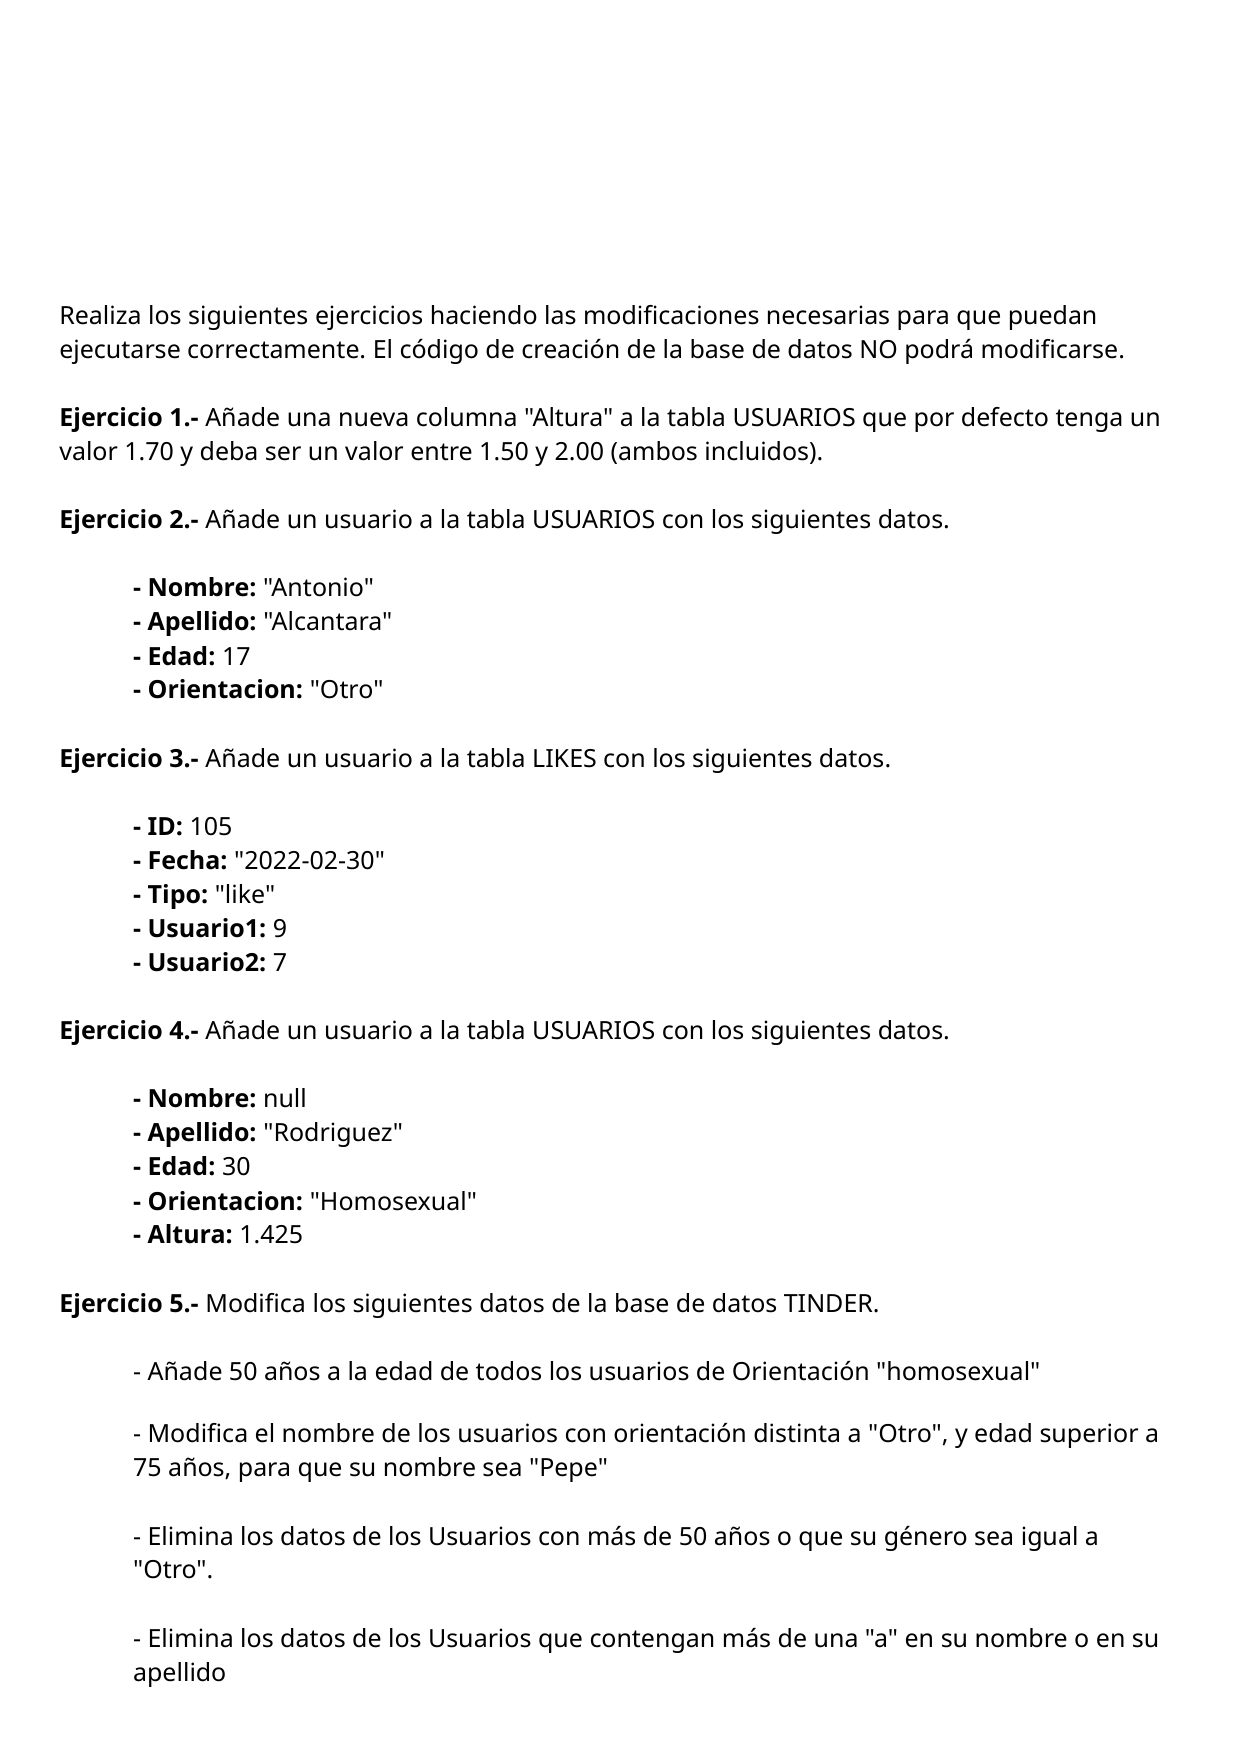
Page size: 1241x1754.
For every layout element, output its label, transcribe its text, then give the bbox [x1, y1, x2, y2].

text - Elimina los datos de los Usuarios con más de 50 años o que su género sea igual a "Otro". [133, 1518, 1181, 1620]
text Realiza los siguientes ejercicios haciendo las modificaciones necesarias para que puedan ejecutarse correctamente. El código de creación de la base de datos NO podrá modificarse. [59, 297, 1181, 366]
text Ejercicio 1.- Añade una nueva columna "Altura" a la tabla USUARIOS que por defecto tenga un valor 1.70 y deba ser un valor entre 1.50 y 2.00 (ambos incluidos). [59, 400, 1181, 468]
text - Elimina los datos de los Usuarios que contengan más de una "a" en su nombre o en su apellido [133, 1620, 1181, 1688]
text - Modifica el nombre de los usuarios con orientación distinta a "Otro", y edad superior a 75 años, para que su nombre sea "Pepe" [133, 1416, 1181, 1484]
text Ejercicio 3.- Añade un usuario a la tabla LIKES con los siguientes datos. - ID: 105 - Fecha: "2022-02-30" - Tipo: "like" - Usuario1: 9 - Usuario2: 7 Ejercicio 4.- Añade un usuario a la tabla USUARIOS con los siguientes datos. - Nombre: null - Apellido: "Rodriguez" - Edad: 30 - Orientacion: "Homosexual" - Altura: 1.425 Ejercicio 5.- Modifica los siguientes datos de la base de datos TINDER. - Añade 50 años a la edad de todos los usuarios de Orientación "homosexual" [59, 706, 1181, 1387]
text Ejercicio 2.- Añade un usuario a la tabla USUARIOS con los siguientes datos. - Nombre: "Antonio" - Apellido: "Alcantara" - Edad: 17 - Orientacion: "Otro" [59, 468, 1181, 706]
